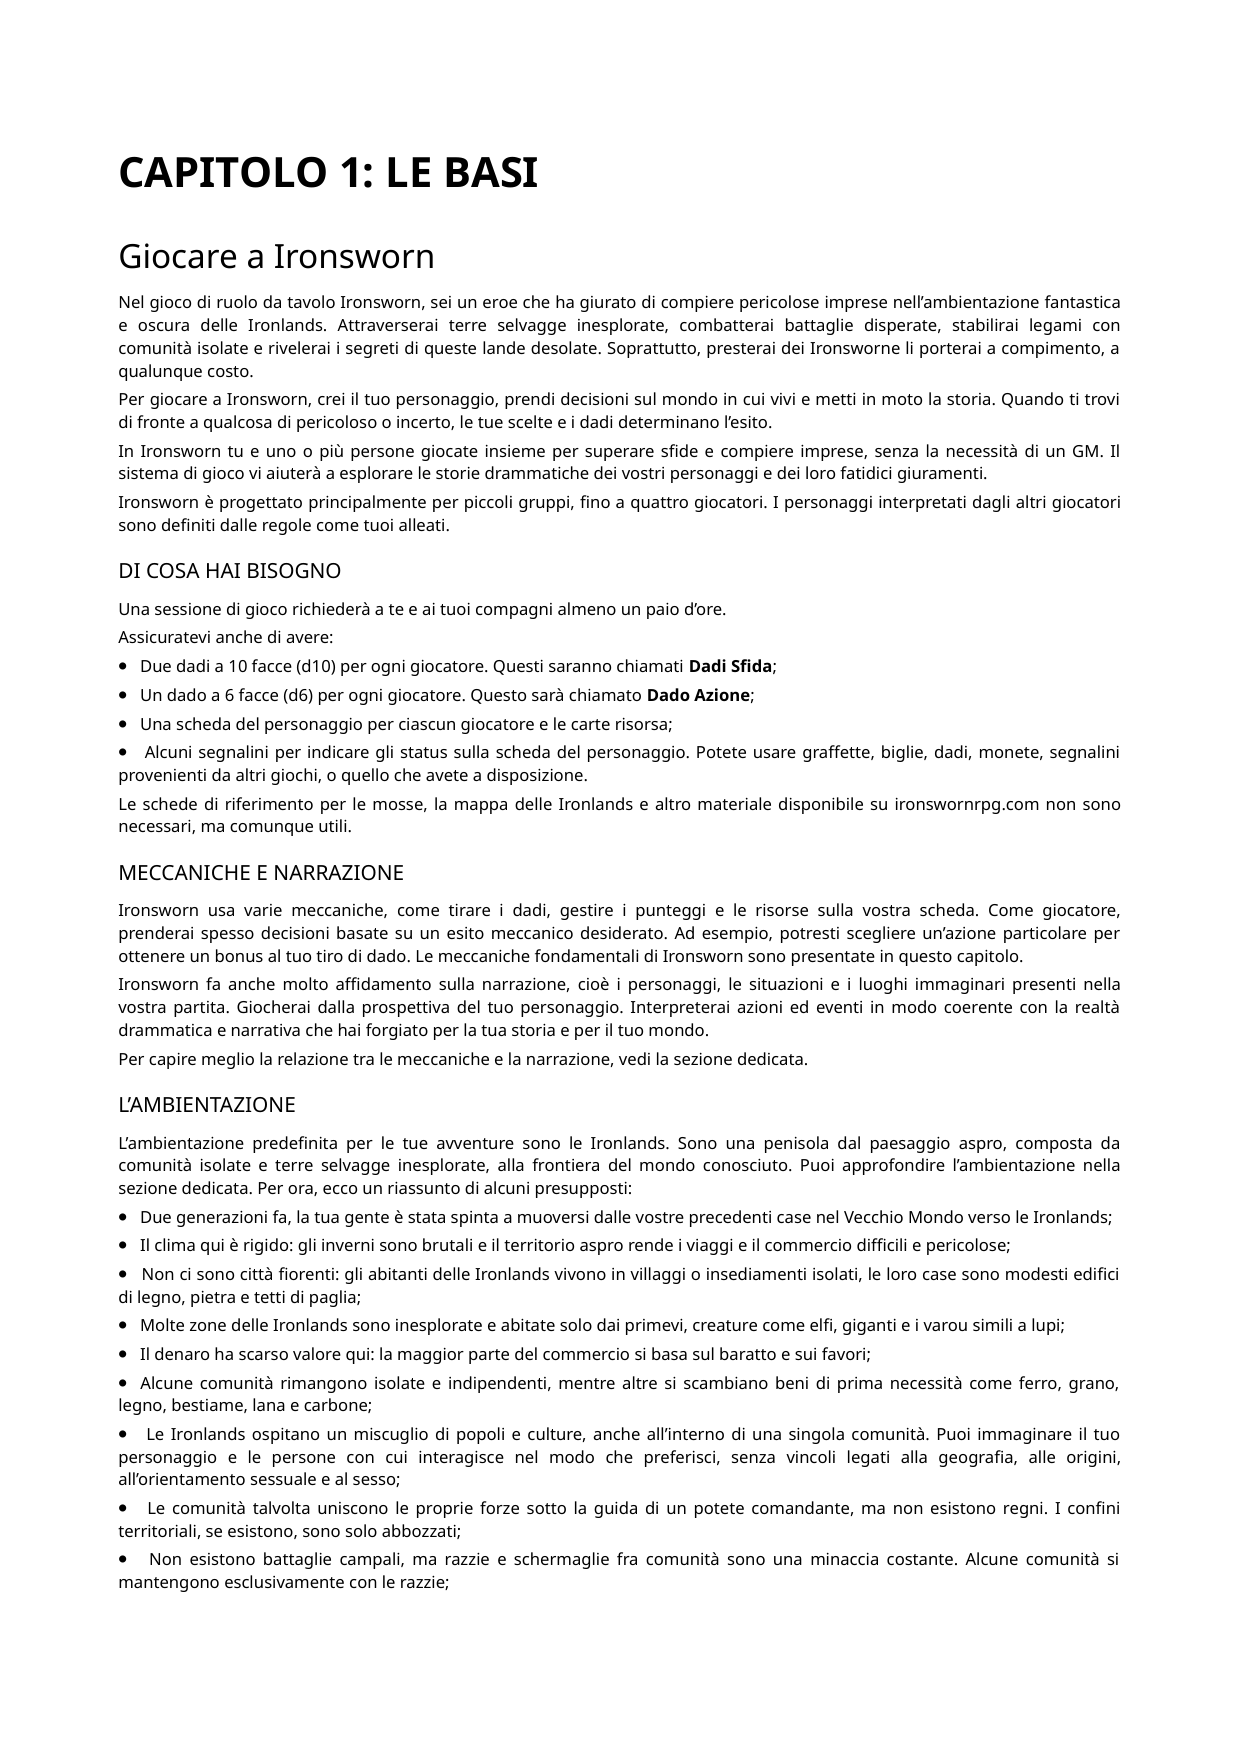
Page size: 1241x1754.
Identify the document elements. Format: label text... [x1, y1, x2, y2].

text ⦁ Il clima qui è rigido: gli inverni sono brutali e il territorio aspro rende i viaggi e il commercio difficili e pericolose; [118, 1234, 1122, 1257]
text Una sessione di gioco richiederà a te e ai tuoi compagni almeno un paio d’ore. [118, 597, 1122, 620]
text ⦁ Il denaro ha scarso valore qui: la maggior parte del commercio si basa sul baratto e sui favori; [118, 1343, 1122, 1365]
text Ironsworn usa varie meccaniche, come tirare i dadi, gestire i punteggi e le risorse sulla vostra scheda. Come giocatore, prenderai spesso decisioni basate su un esito meccanico desiderato. Ad esempio, potresti scegliere un’azione particolare per ottenere un bonus al tuo tiro di dado. Le meccaniche fondamentali di Ironsworn sono presentate in questo capitolo. [118, 899, 1122, 967]
text ⦁ Alcuni segnalini per indicare gli status sulla scheda del personaggio. Potete usare graffette, biglie, dadi, monete, segnalini provenienti da altri giochi, o quello che avete a disposizione. [118, 741, 1122, 786]
text ⦁ Le Ironlands ospitano un miscuglio di popoli e culture, anche all’interno di una singola comunità. Puoi immaginare il tuo personaggio e le persone con cui interagisce nel modo che preferisci, senza vincoli legati alla geografia, alle origini, all’orientamento sessuale e al sesso; [118, 1423, 1122, 1491]
text ⦁ Non esistono battaglie campali, ma razzie e schermaglie fra comunità sono una minaccia costante. Alcune comunità si mantengono esclusivamente con le razzie; [118, 1548, 1122, 1593]
subtitle CAPITOLO 1: LE BASI [118, 143, 1122, 200]
text ⦁ Molte zone delle Ironlands sono inesplorate e abitate solo dai primevi, creature come elfi, giganti e i varou simili a lupi; [118, 1314, 1122, 1337]
subtitle MECCANICHE E NARRAZIONE [118, 858, 1122, 886]
text Ironsworn è progettato principalmente per piccoli gruppi, fino a quattro giocatori. I personaggi interpretati dagli altri giocatori sono definiti dalle regole come tuoi alleati. [118, 491, 1122, 536]
subtitle L’AMBIENTAZIONE [118, 1090, 1122, 1119]
text Le schede di riferimento per le mosse, la mappa delle Ironlands e altro materiale disponibile su ironswornrpg.com non sono necessari, ma comunque utili. [118, 792, 1122, 837]
text Assicuratevi anche di avere: [118, 626, 1122, 649]
text Per giocare a Ironsworn, crei il tuo personaggio, prendi decisioni sul mondo in cui vivi e metti in moto la storia. Quando ti trovi di fronte a qualcosa di pericoloso o incerto, le tue scelte e i dadi determinano l’esito. [118, 388, 1122, 433]
subtitle DI COSA HAI BISOGNO [118, 557, 1122, 585]
text L’ambientazione predefinita per le tue avventure sono le Ironlands. Sono una penisola dal paesaggio aspro, composta da comunità isolate e terre selvagge inesplorate, alla frontiera del mondo conosciuto. Puoi approfondire l’ambientazione nella sezione dedicata. Per ora, ecco un riassunto di alcuni presupposti: [118, 1131, 1122, 1199]
text ⦁ Una scheda del personaggio per ciascun giocatore e le carte risorsa; [118, 712, 1122, 735]
text ⦁ Alcune comunità rimangono isolate e indipendenti, mentre altre si scambiano beni di prima necessità come ferro, grano, legno, bestiame, lana e carbone; [118, 1371, 1122, 1417]
text ⦁ Due dadi a 10 facce (d10) per ogni giocatore. Questi saranno chiamati Dadi Sfida; [118, 655, 1122, 677]
text In Ironsworn tu e uno o più persone giocate insieme per superare sfide e compiere imprese, senza la necessità di un GM. Il sistema di gioco vi aiuterà a esplorare le storie drammatiche dei vostri personaggi e dei loro fatidici giuramenti. [118, 439, 1122, 485]
text Nel gioco di ruolo da tavolo Ironsworn, sei un eroe che ha giurato di compiere pericolose imprese nell’ambientazione fantastica e oscura delle Ironlands. Attraverserai terre selvagge inesplorate, combatterai battaglie disperate, stabilirai legami con comunità isolate e rivelerai i segreti di queste lande desolate. Soprattutto, presterai dei Ironsworne li porterai a compimento, a qualunque costo. [118, 291, 1122, 382]
text ⦁ Un dado a 6 facce (d6) per ogni giocatore. Questo sarà chiamato Dado Azione; [118, 683, 1122, 706]
text ⦁ Le comunità talvolta uniscono le proprie forze sotto la guida di un potete comandante, ma non esistono regni. I confini territoriali, se esistono, sono solo abbozzati; [118, 1497, 1122, 1542]
text Ironsworn fa anche molto affidamento sulla narrazione, cioè i personaggi, le situazioni e i luoghi immaginari presenti nella vostra partita. Giocherai dalla prospettiva del tuo personaggio. Interpreterai azioni ed eventi in modo coerente con la realtà drammatica e narrativa che hai forgiato per la tua storia e per il tuo mondo. [118, 973, 1122, 1041]
subtitle Giocare a Ironsworn [118, 233, 1122, 279]
text ⦁ Due generazioni fa, la tua gente è stata spinta a muoversi dalle vostre precedenti case nel Vecchio Mondo verso le Ironlands; [118, 1205, 1122, 1228]
text Per capire meglio la relazione tra le meccaniche e la narrazione, vedi la sezione dedicata. [118, 1047, 1122, 1070]
text ⦁ Non ci sono città fiorenti: gli abitanti delle Ironlands vivono in villaggi o insediamenti isolati, le loro case sono modesti edifici di legno, pietra e tetti di paglia; [118, 1263, 1122, 1308]
